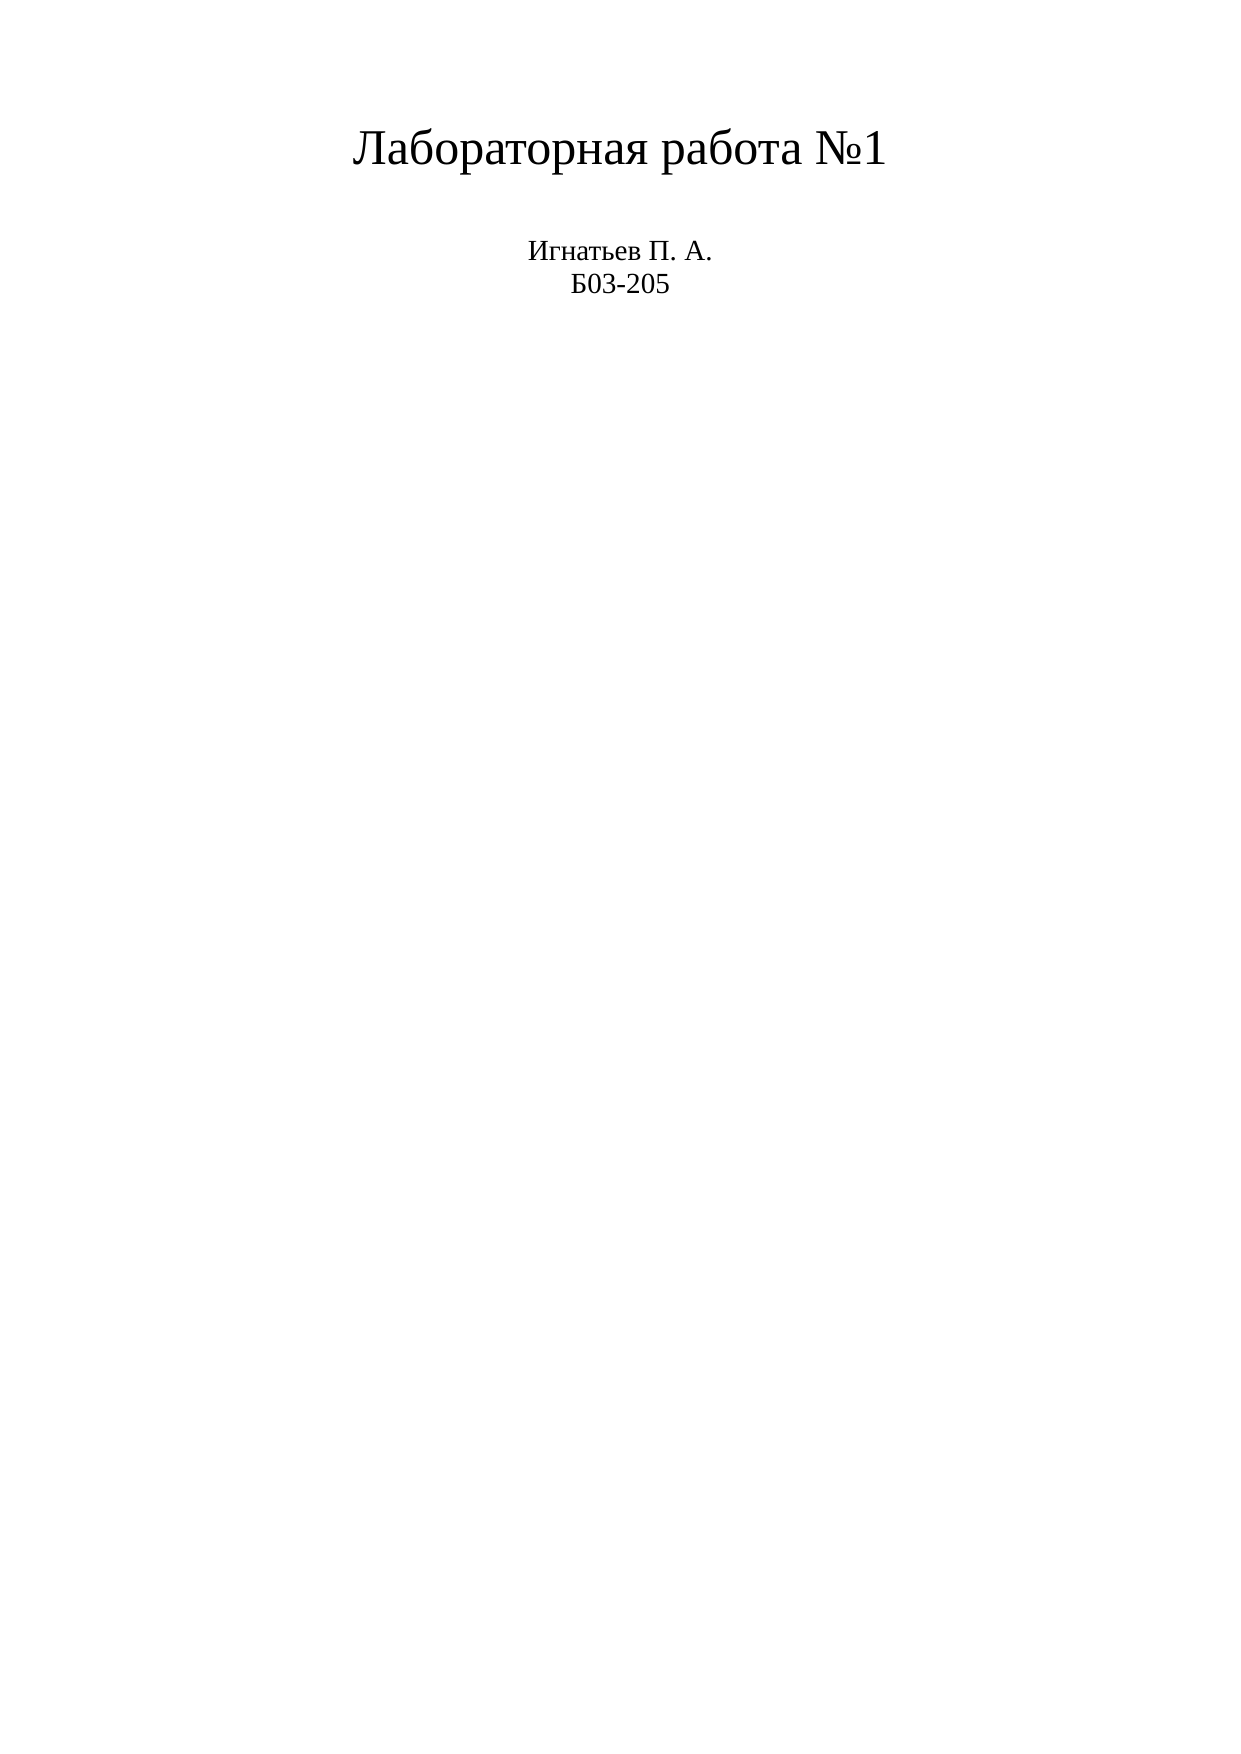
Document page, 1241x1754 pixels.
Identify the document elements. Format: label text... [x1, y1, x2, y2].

text Лабораторная работа №1 [118, 118, 1122, 176]
text Б03-205 [118, 267, 1122, 300]
text Игнатьев П. А. [118, 233, 1122, 267]
